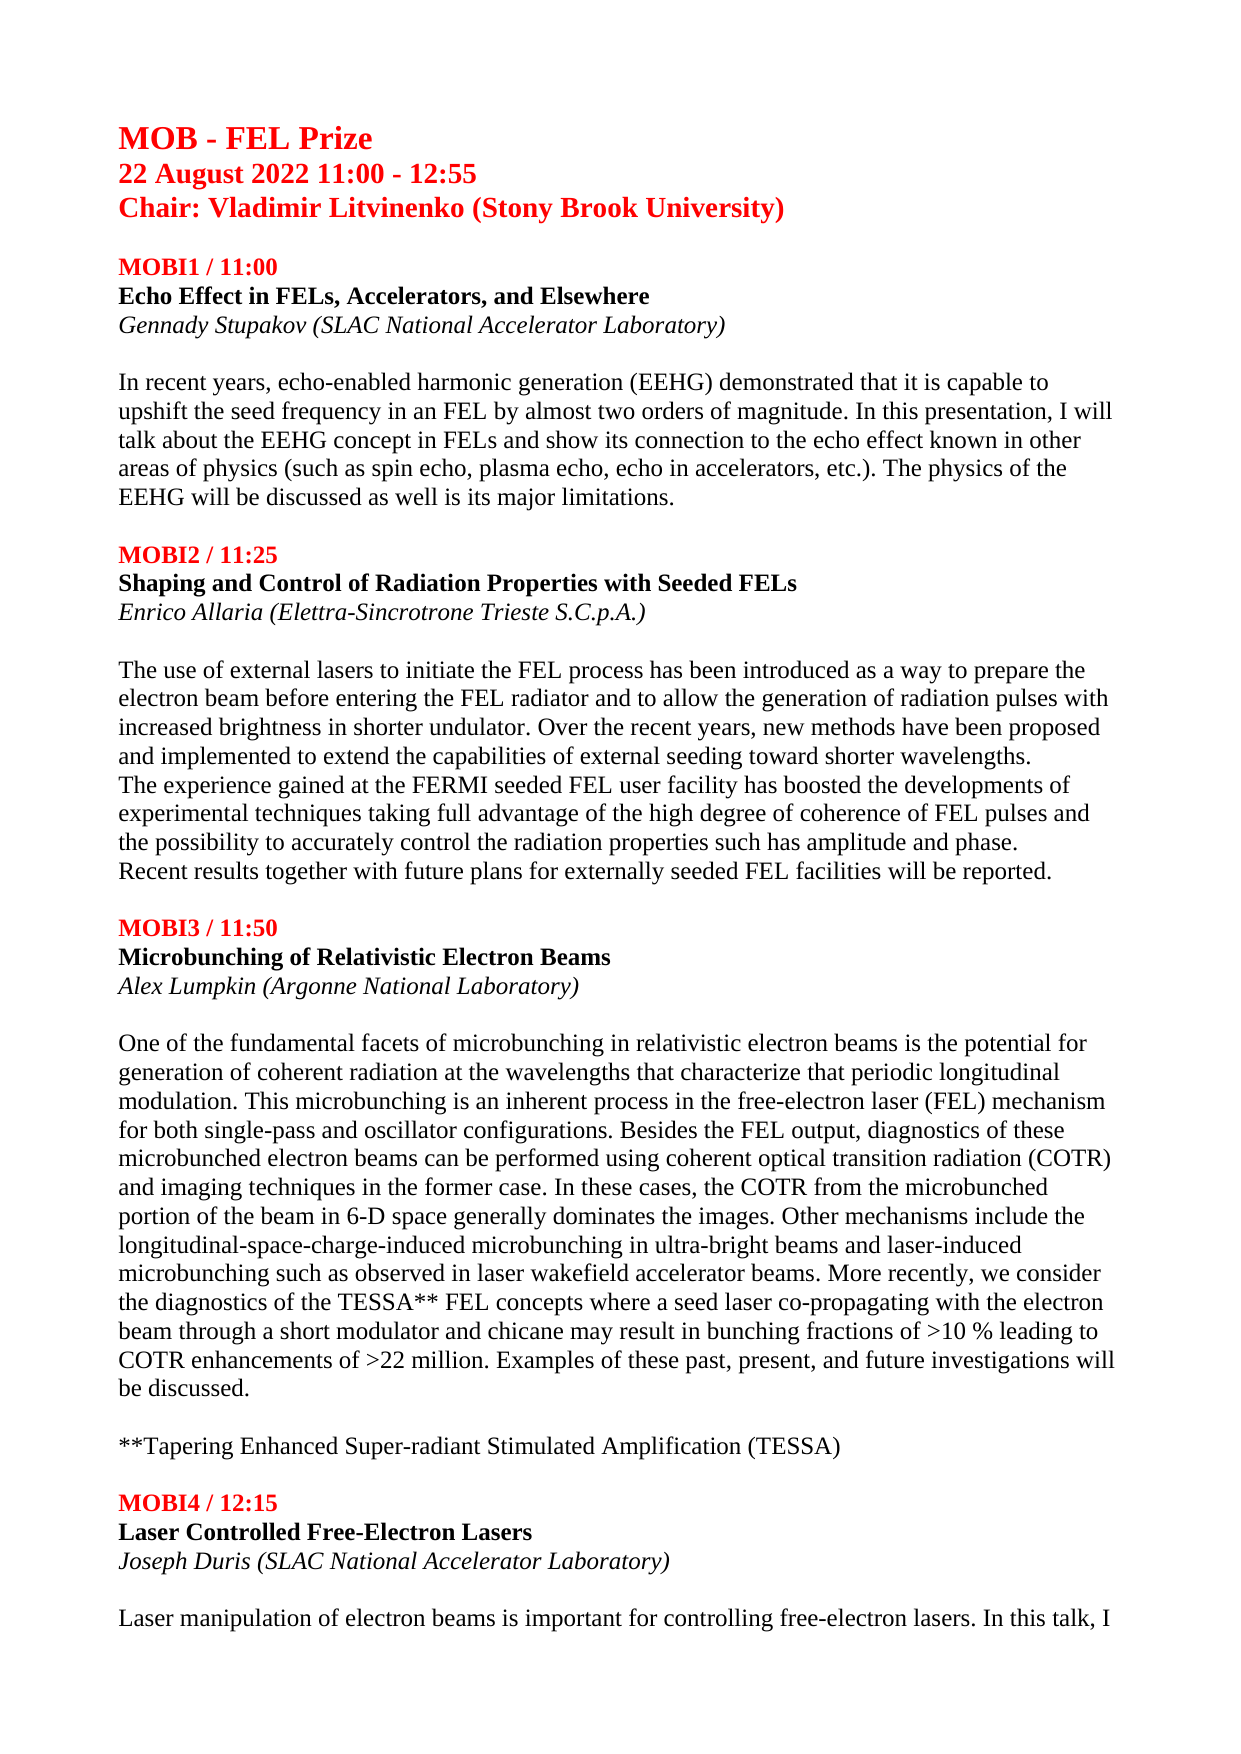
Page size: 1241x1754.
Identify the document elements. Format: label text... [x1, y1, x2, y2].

subtitle MOBI4 / 12:15 [118, 1488, 1122, 1517]
subtitle Shaping and Control of Radiation Properties with Seeded FELs [118, 568, 1122, 597]
subtitle Microbunching of Relativistic Electron Beams [118, 942, 1122, 971]
subtitle MOB - FEL Prize [118, 118, 1122, 156]
text One of the fundamental facets of microbunching in relativistic electron beams is the potential for generation of coherent radiation at the wavelengths that characterize that periodic longitudinal modulation. This microbunching is an inherent process in the free-electron laser (FEL) mechanism for both single-pass and oscillator configurations. Besides the FEL output, diagnostics of these microbunched electron beams can be performed using coherent optical transition radiation (COTR) and imaging techniques in the former case. In these cases, the COTR from the microbunched portion of the beam in 6-D space generally dominates the images. Other mechanisms include the longitudinal-space-charge-induced microbunching in ultra-bright beams and laser-induced microbunching such as observed in laser wakefield accelerator beams. More recently, we consider the diagnostics of the TESSA** FEL concepts where a seed laser co-propagating with the electron beam through a short modulator and chicane may result in bunching fractions of >10 % leading to COTR enhancements of >22 million. Examples of these past, present, and future investigations will be discussed. [118, 1028, 1122, 1402]
subtitle MOBI1 / 11:00 [118, 252, 1122, 281]
text The experience gained at the FERMI seeded FEL user facility has boosted the developments of experimental techniques taking full advantage of the high degree of coherence of FEL pulses and the possibility to accurately control the radiation properties such has amplitude and phase. [118, 770, 1122, 856]
text The use of external lasers to initiate the FEL process has been introduced as a way to prepare the electron beam before entering the FEL radiator and to allow the generation of radiation pulses with increased brightness in shorter undulator. Over the recent years, new methods have been proposed and implemented to extend the capabilities of external seeding toward shorter wavelengths. [118, 655, 1122, 770]
subtitle Enrico Allaria (Elettra-Sincrotrone Trieste S.C.p.A.) [118, 597, 1122, 626]
subtitle Laser Controlled Free-Electron Lasers [118, 1517, 1122, 1546]
subtitle Chair: Vladimir Litvinenko (Stony Brook University) [118, 190, 1122, 223]
subtitle MOBI2 / 11:25 [118, 540, 1122, 568]
subtitle 22 August 2022 11:00 - 12:55 [118, 156, 1122, 190]
text Laser manipulation of electron beams is important for controlling free-electron lasers. In this talk, I [118, 1603, 1122, 1632]
text In recent years, echo-enabled harmonic generation (EEHG) demonstrated that it is capable to upshift the seed frequency in an FEL by almost two orders of magnitude. In this presentation, I will talk about the EEHG concept in FELs and show its connection to the echo effect known in other areas of physics (such as spin echo, plasma echo, echo in accelerators, etc.). The physics of the EEHG will be discussed as well is its major limitations. [118, 367, 1122, 511]
subtitle Echo Effect in FELs, Accelerators, and Elsewhere [118, 281, 1122, 310]
text **Tapering Enhanced Super-radiant Stimulated Amplification (TESSA) [118, 1431, 1122, 1460]
subtitle Gennady Stupakov (SLAC National Accelerator Laboratory) [118, 310, 1122, 338]
subtitle Joseph Duris (SLAC National Accelerator Laboratory) [118, 1546, 1122, 1575]
text Recent results together with future plans for externally seeded FEL facilities will be reported. [118, 856, 1122, 885]
subtitle MOBI3 / 11:50 [118, 913, 1122, 942]
subtitle Alex Lumpkin (Argonne National Laboratory) [118, 971, 1122, 1000]
